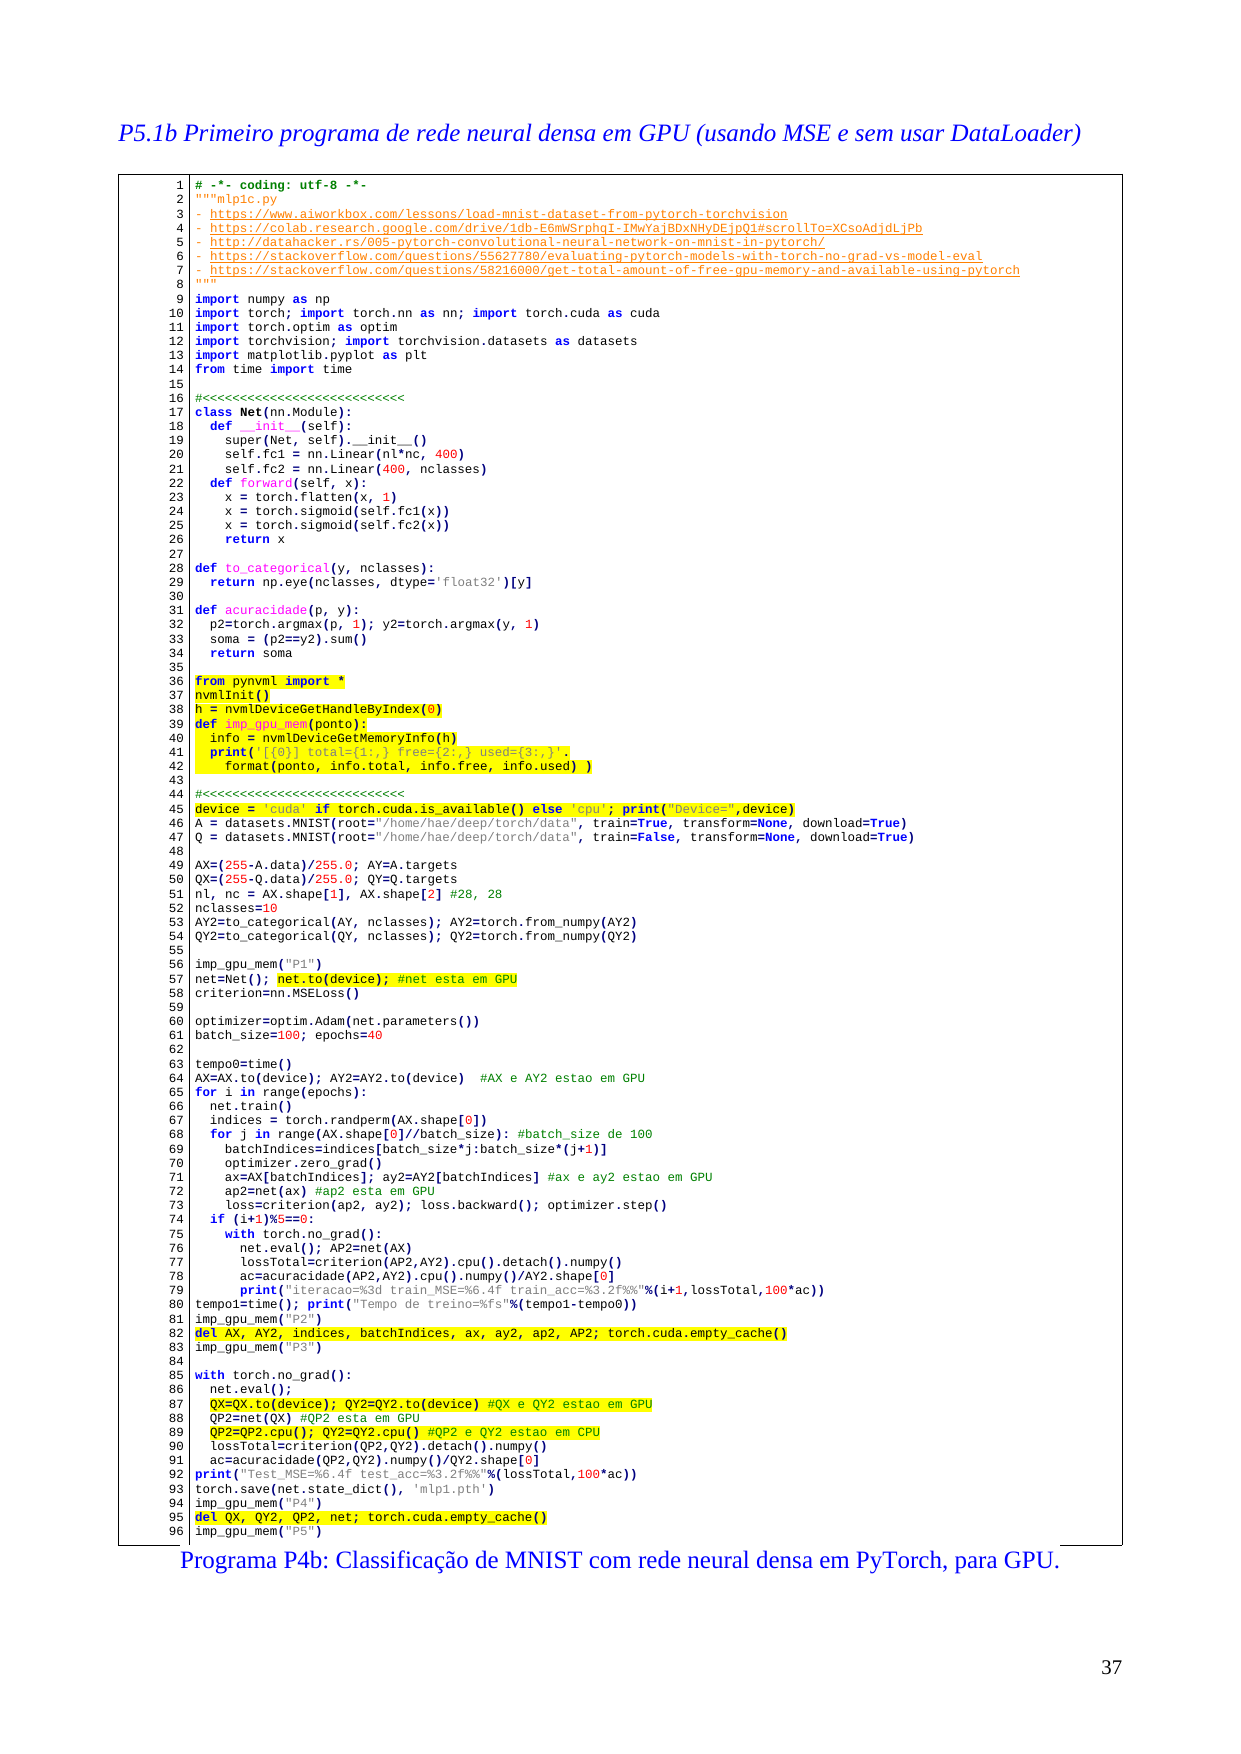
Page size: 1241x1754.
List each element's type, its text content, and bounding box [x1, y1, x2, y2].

table_header 1 2 3 4 5 6 7 8 9 10 11 12 13 14 15 16 17 18 19 20 21 22 23 24 25 26 27 28 29 30 31 32 33 34 35 36 37 38 39 40 41 42 43 44 45 46 47 48 49 50 51 52 53 54 55 56 57 58 59 60 61 62 63 64 65 66 67 68 69 70 71 72 73 74 75 76 77 78 79 80 81 82 83 84 85 86 87 88 89 90 91 92 93 94 95 96 [119, 175, 189, 1545]
text P5.1b Primeiro programa de rede neural densa em GPU (usando MSE e sem usar DataLoader) [118, 118, 1122, 147]
text Programa P4b: Classificação de MNIST com rede neural densa em PyTorch, para GPU. [118, 1546, 1122, 1574]
table_header # -*- coding: utf-8 -*- """mlp1c.py - https://www.aiworkbox.com/lessons/load-mnist-dataset-from-pytorch-torchvision - https://colab.research.google.com/drive/1db-E6mWSrphqI-IMwYajBDxNHyDEjpQ1#scrollTo=XCsoAdjdLjPb - http://datahacker.rs/005-pytorch-convolutional-neural-network-on-mnist-in-pytorch/ - https://stackoverflow.com/questions/55627780/evaluating-pytorch-models-with-torch-no-grad-vs-model-eval - https://stackoverflow.com/questions/58216000/get-total-amount-of-free-gpu-memory-and-available-using-pytorch """ import numpy as np import torch; import torch.nn as nn; import torch.cuda as cuda import torch.optim as optim import torchvision; import torchvision.datasets as datasets import matplotlib.pyplot as plt from time import time #<<<<<<<<<<<<<<<<<<<<<<<<<<< class Net(nn.Module): def __init__(self): super(Net, self).__init__() self.fc1 = nn.Linear(nl*nc, 400) self.fc2 = nn.Linear(400, nclasses) def forward(self, x): x = torch.flatten(x, 1) x = torch.sigmoid(self.fc1(x)) x = torch.sigmoid(self.fc2(x)) return x def to_categorical(y, nclasses): return np.eye(nclasses, dtype='float32')[y] def acuracidade(p, y): p2=torch.argmax(p, 1); y2=torch.argmax(y, 1) soma = (p2==y2).sum() return soma from pynvml import * nvmlInit() h = nvmlDeviceGetHandleByIndex(0) def imp_gpu_mem(ponto): info = nvmlDeviceGetMemoryInfo(h) print('[{0}] total={1:,} free={2:,} used={3:,}'. format(ponto, info.total, info.free, info.used) ) #<<<<<<<<<<<<<<<<<<<<<<<<<<< device = 'cuda' if torch.cuda.is_available() else 'cpu'; print("Device=",device) A = datasets.MNIST(root="/home/hae/deep/torch/data", train=True, transform=None, download=True) Q = datasets.MNIST(root="/home/hae/deep/torch/data", train=False, transform=None, download=True) AX=(255-A.data)/255.0; AY=A.targets QX=(255-Q.data)/255.0; QY=Q.targets nl, nc = AX.shape[1], AX.shape[2] #28, 28 nclasses=10 AY2=to_categorical(AY, nclasses); AY2=torch.from_numpy(AY2) QY2=to_categorical(QY, nclasses); QY2=torch.from_numpy(QY2) imp_gpu_mem("P1") net=Net(); net.to(device); #net esta em GPU criterion=nn.MSELoss() optimizer=optim.Adam(net.parameters()) batch_size=100; epochs=40 tempo0=time() AX=AX.to(device); AY2=AY2.to(device) #AX e AY2 estao em GPU for i in range(epochs): net.train() indices = torch.randperm(AX.shape[0]) for j in range(AX.shape[0]//batch_size): #batch_size de 100 batchIndices=indices[batch_size*j:batch_size*(j+1)] optimizer.zero_grad() ax=AX[batchIndices]; ay2=AY2[batchIndices] #ax e ay2 estao em GPU ap2=net(ax) #ap2 esta em GPU loss=criterion(ap2, ay2); loss.backward(); optimizer.step() if (i+1)%5==0: with torch.no_grad(): net.eval(); AP2=net(AX) lossTotal=criterion(AP2,AY2).cpu().detach().numpy() ac=acuracidade(AP2,AY2).cpu().numpy()/AY2.shape[0] print("iteracao=%3d train_MSE=%6.4f train_acc=%3.2f%%"%(i+1,lossTotal,100*ac)) tempo1=time(); print("Tempo de treino=%fs"%(tempo1-tempo0)) imp_gpu_mem("P2") del AX, AY2, indices, batchIndices, ax, ay2, ap2, AP2; torch.cuda.empty_cache() imp_gpu_mem("P3") with torch.no_grad(): net.eval(); QX=QX.to(device); QY2=QY2.to(device) #QX e QY2 estao em GPU QP2=net(QX) #QP2 esta em GPU QP2=QP2.cpu(); QY2=QY2.cpu() #QP2 e QY2 estao em CPU lossTotal=criterion(QP2,QY2).detach().numpy() ac=acuracidade(QP2,QY2).numpy()/QY2.shape[0] print("Test_MSE=%6.4f test_acc=%3.2f%%"%(lossTotal,100*ac)) torch.save(net.state_dict(), 'mlp1.pth') imp_gpu_mem("P4") del QX, QY2, QP2, net; torch.cuda.empty_cache() imp_gpu_mem("P5") [190, 175, 1122, 1545]
